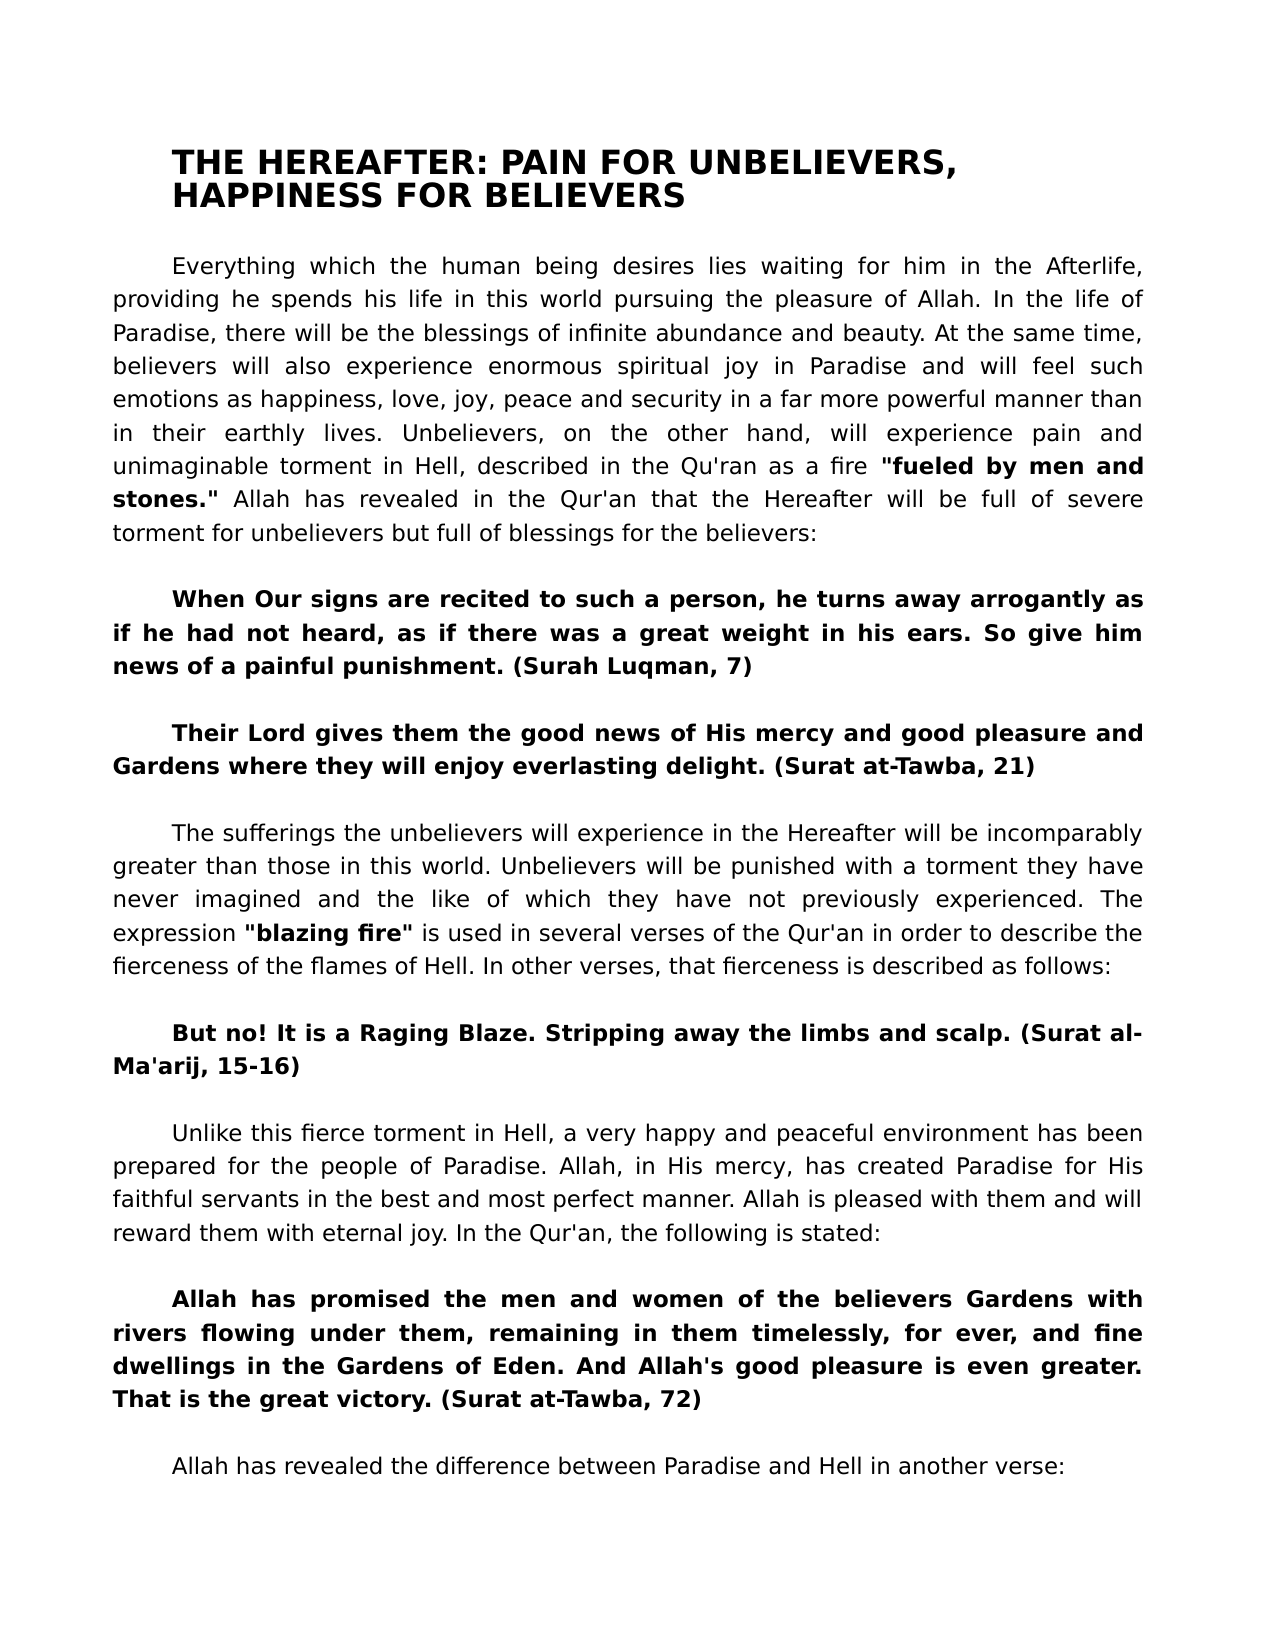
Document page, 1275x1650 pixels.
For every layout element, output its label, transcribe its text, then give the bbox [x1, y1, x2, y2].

text THE HEREAFTER: PAIN FOR UNBELIEVERS, [112, 148, 1145, 181]
text Allah has promised the men and women of the believers Gardens with rivers flowing under them, remaining in them timelessly, for ever, and fine dwellings in the Gardens of Eden. And Allah's good pleasure is even greater. That is the great victory. (Surat at-Tawba, 72) [112, 1281, 1145, 1414]
text Their Lord gives them the good news of His mercy and good pleasure and Gardens where they will enjoy everlasting delight. (Surat at-Tawba, 21) [112, 714, 1145, 781]
text Allah has revealed the difference between Paradise and Hell in another verse: [112, 1448, 1145, 1481]
text But no! It is a Raging Blaze. Stripping away the limbs and scalp. (Surat al-Ma'arij, 15-16) [112, 1014, 1145, 1081]
text Everything which the human being desires lies waiting for him in the Afterlife, providing he spends his life in this world pursuing the pleasure of Allah. In the life of Paradise, there will be the blessings of infinite abundance and beauty. At the same time, believers will also experience enormous spiritual joy in Paradise and will feel such emotions as happiness, love, joy, peace and security in a far more powerful manner than in their earthly lives. Unbelievers, on the other hand, will experience pain and unimaginable torment in Hell, described in the Qu'ran as a fire "fueled by men and stones." Allah has revealed in the Qur'an that the Hereafter will be full of severe torment for unbelievers but full of blessings for the believers: [112, 248, 1145, 548]
text The sufferings the unbelievers will experience in the Hereafter will be incomparably greater than those in this world. Unbelievers will be punished with a torment they have never imagined and the like of which they have not previously experienced. The expression "blazing fire" is used in several verses of the Qur'an in order to describe the fierceness of the flames of Hell. In other verses, that fierceness is described as follows: [112, 814, 1145, 981]
text HAPPINESS FOR BELIEVERS [112, 181, 1145, 214]
text Unlike this fierce torment in Hell, a very happy and peaceful environment has been prepared for the people of Paradise. Allah, in His mercy, has created Paradise for His faithful servants in the best and most perfect manner. Allah is pleased with them and will reward them with eternal joy. In the Qur'an, the following is stated: [112, 1114, 1145, 1248]
text When Our signs are recited to such a person, he turns away arrogantly as if he had not heard, as if there was a great weight in his ears. So give him news of a painful punishment. (Surah Luqman, 7) [112, 581, 1145, 681]
